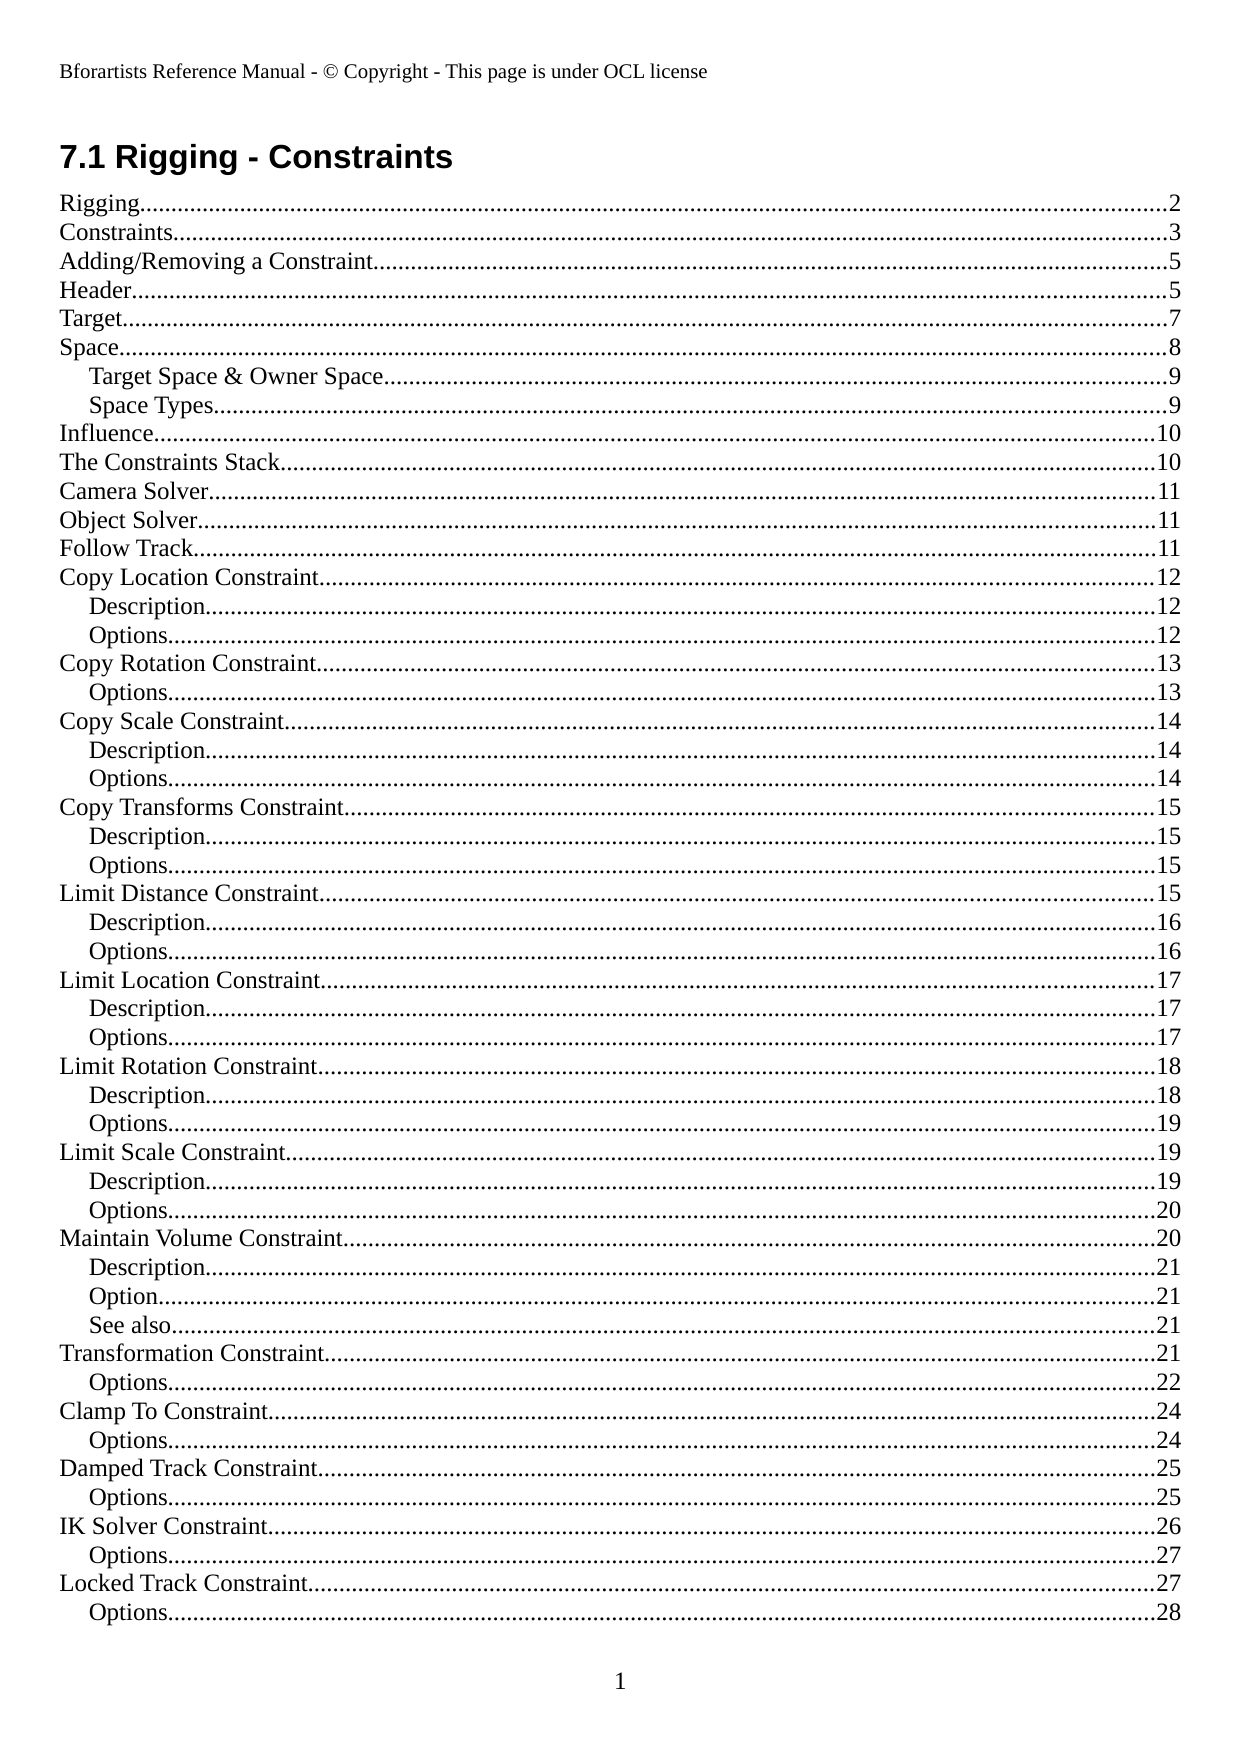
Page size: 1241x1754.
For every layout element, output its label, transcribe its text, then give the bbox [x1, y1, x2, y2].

text Copy Scale Constraint 14 [59, 706, 1181, 735]
text IK Solver Constraint 26 [59, 1511, 1181, 1540]
text Options 22 [88, 1367, 1181, 1396]
text Header 5 [59, 275, 1181, 303]
text Constraints 3 [59, 217, 1181, 246]
text Adding/Removing a Constraint 5 [59, 246, 1181, 275]
text Options 15 [88, 850, 1181, 878]
text Description 18 [88, 1080, 1181, 1108]
text Options 28 [88, 1597, 1181, 1626]
text Options 14 [88, 763, 1181, 792]
text Options 27 [88, 1540, 1181, 1568]
text Maintain Volume Constraint 20 [59, 1223, 1181, 1252]
text The Constraints Stack 10 [59, 447, 1181, 476]
text Option 21 [88, 1281, 1181, 1310]
text Target 7 [59, 303, 1181, 332]
text Options 12 [88, 620, 1181, 648]
text Description 17 [88, 993, 1181, 1022]
text Clamp To Constraint 24 [59, 1396, 1181, 1425]
text Description 12 [88, 591, 1181, 620]
text Limit Rotation Constraint 18 [59, 1051, 1181, 1080]
text Options 25 [88, 1482, 1181, 1511]
text Copy Location Constraint 12 [59, 562, 1181, 591]
text Description 16 [88, 907, 1181, 936]
text Description 14 [88, 735, 1181, 763]
text Copy Rotation Constraint 13 [59, 648, 1181, 677]
text Options 20 [88, 1195, 1181, 1223]
text Space Types 9 [88, 390, 1181, 418]
text Limit Scale Constraint 19 [59, 1137, 1181, 1166]
text Options 24 [88, 1425, 1181, 1453]
text Limit Location Constraint 17 [59, 965, 1181, 993]
text Description 15 [88, 821, 1181, 850]
text Options 16 [88, 936, 1181, 965]
text Influence 10 [59, 418, 1181, 447]
text Description 21 [88, 1252, 1181, 1281]
text Options 19 [88, 1108, 1181, 1137]
text Camera Solver 11 [59, 476, 1181, 505]
text Options 13 [88, 677, 1181, 706]
text Transformation Constraint 21 [59, 1338, 1181, 1367]
text Locked Track Constraint 27 [59, 1568, 1181, 1597]
text Damped Track Constraint 25 [59, 1453, 1181, 1482]
text See also 21 [88, 1310, 1181, 1338]
text Copy Transforms Constraint 15 [59, 792, 1181, 821]
text Options 17 [88, 1022, 1181, 1051]
text Space 8 [59, 332, 1181, 361]
text Limit Distance Constraint 15 [59, 878, 1181, 907]
text Target Space & Owner Space 9 [88, 361, 1181, 390]
text Rigging 2 [59, 188, 1181, 217]
subtitle 7.1 Rigging - Constraints [59, 138, 1181, 176]
text Follow Track 11 [59, 533, 1181, 562]
text Object Solver 11 [59, 505, 1181, 533]
text Description 19 [88, 1166, 1181, 1195]
